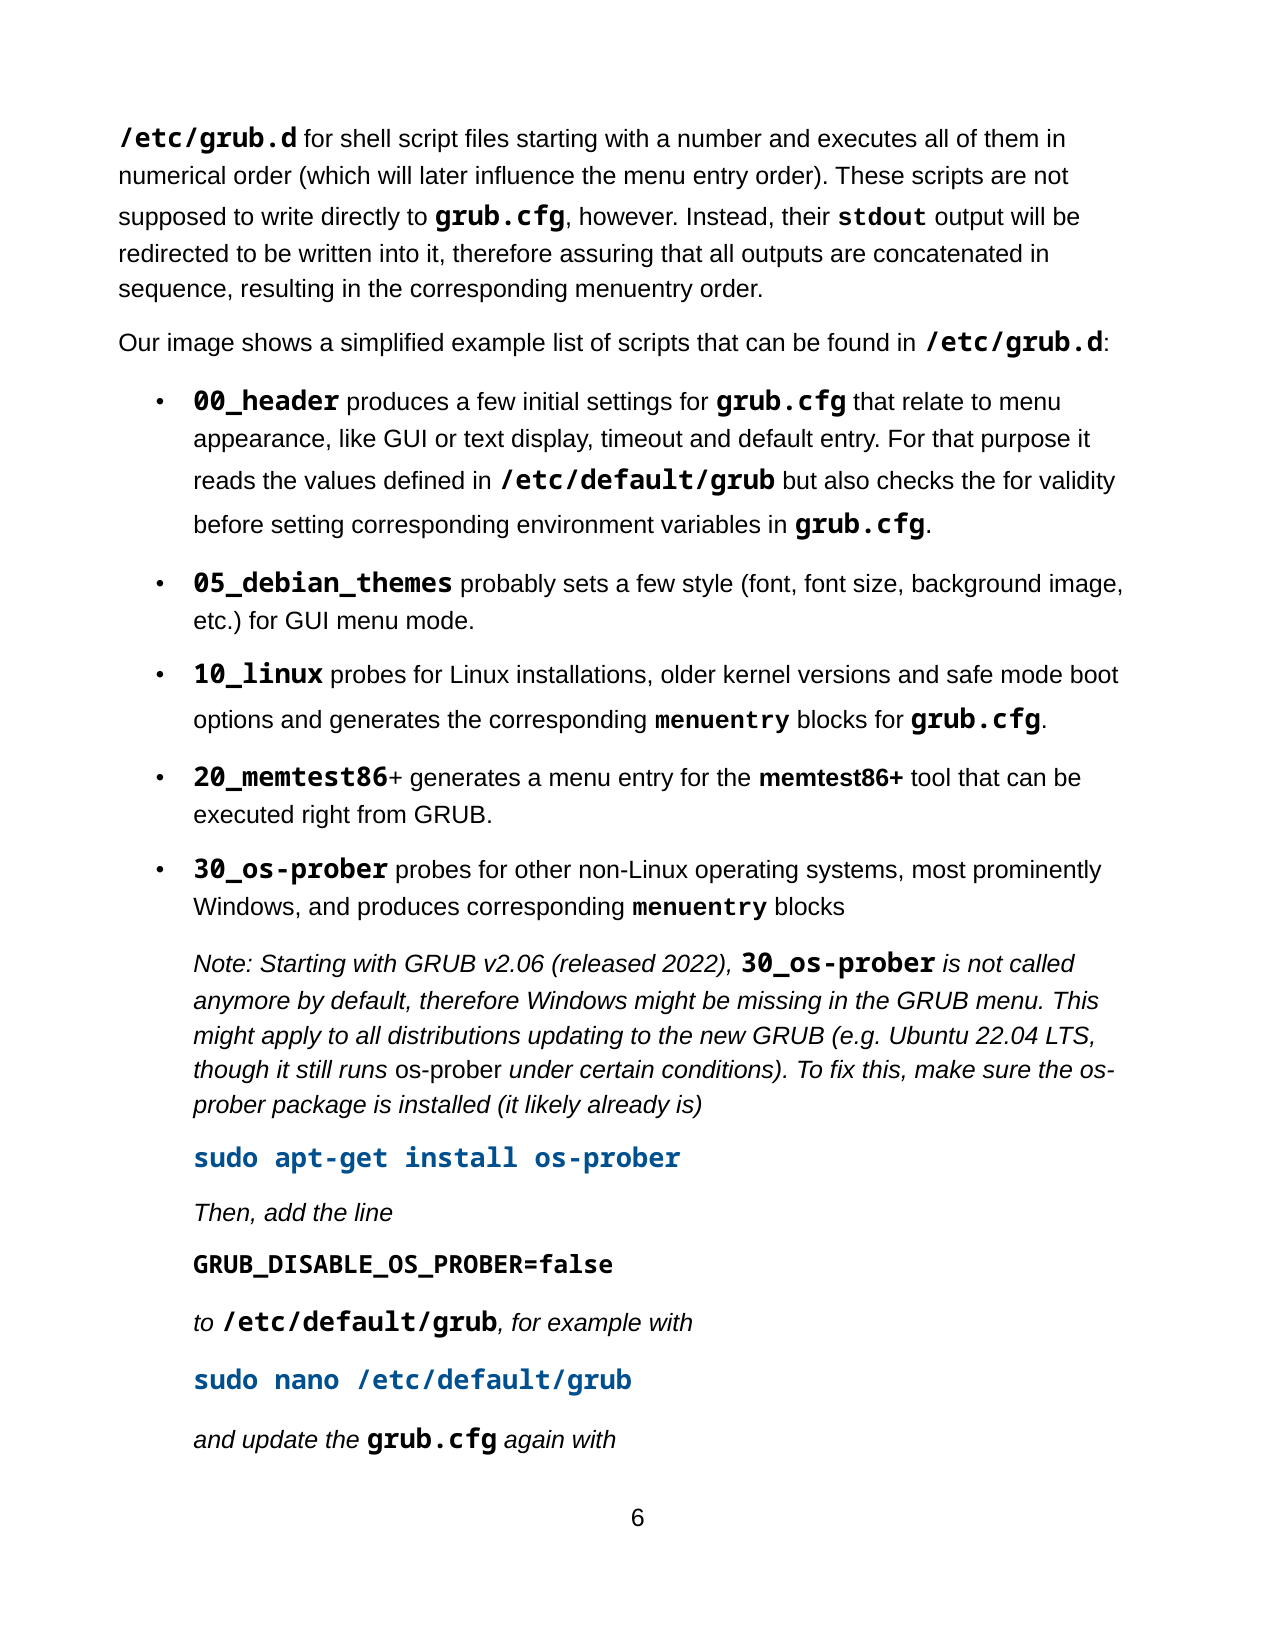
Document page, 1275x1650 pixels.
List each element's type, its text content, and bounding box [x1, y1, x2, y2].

text /etc/grub.d for shell script files starting with a number and executes all of them in numerical order (which will later influence the menu entry order). These scripts are not supposed to write directly to grub.cfg, however. Instead, their stdout output will be redirected to be written into it, therefore assuring that all outputs are concatenated in sequence, resulting in the corresponding menuentry order. [118, 118, 1157, 303]
list and update the grub.cfg again with [156, 1419, 1157, 1456]
list Note: Starting with GRUB v2.06 (released 2022), 30_os-prober is not called anymore by default, therefore Windows might be missing in the GRUB menu. This might apply to all distributions updating to the new GRUB (e.g. Ubuntu 22.04 LTS, though it still runs os-prober under certain conditions). To fix this, make sure the os-prober package is installed (it likely already is) [156, 944, 1157, 1118]
list 00_header produces a few initial settings for grub.cfg that relate to menu appearance, like GUI or text display, timeout and default entry. For that purpose it reads the values defined in /etc/default/grub but also checks the for validity before setting corresponding environment variables in grub.cfg. [156, 382, 1157, 541]
list 10_linux probes for Linux installations, older kernel versions and safe mode boot options and generates the corresponding menuentry blocks for grub.cfg. [156, 655, 1157, 736]
list 05_debian_themes probably sets a few style (font, font size, background image, etc.) for GUI menu mode. [156, 563, 1157, 634]
list 30_os-prober probes for other non-Linux operating systems, most prominently Windows, and produces corresponding menuentry blocks [156, 849, 1157, 923]
list GRUB_DISABLE_OS_PROBER=false [156, 1247, 1157, 1281]
list to /etc/default/grub, for example with [156, 1302, 1157, 1339]
list Then, add the line [156, 1198, 1157, 1226]
list 20_memtest86+ generates a menu entry for the memtest86+ tool that can be executed right from GRUB. [156, 758, 1157, 829]
text Our image shows a simplified example list of scripts that can be found in /etc/grub.d: [118, 323, 1157, 360]
list sudo apt-get install os-prober [156, 1139, 1157, 1176]
list sudo nano /etc/default/grub [156, 1361, 1157, 1398]
